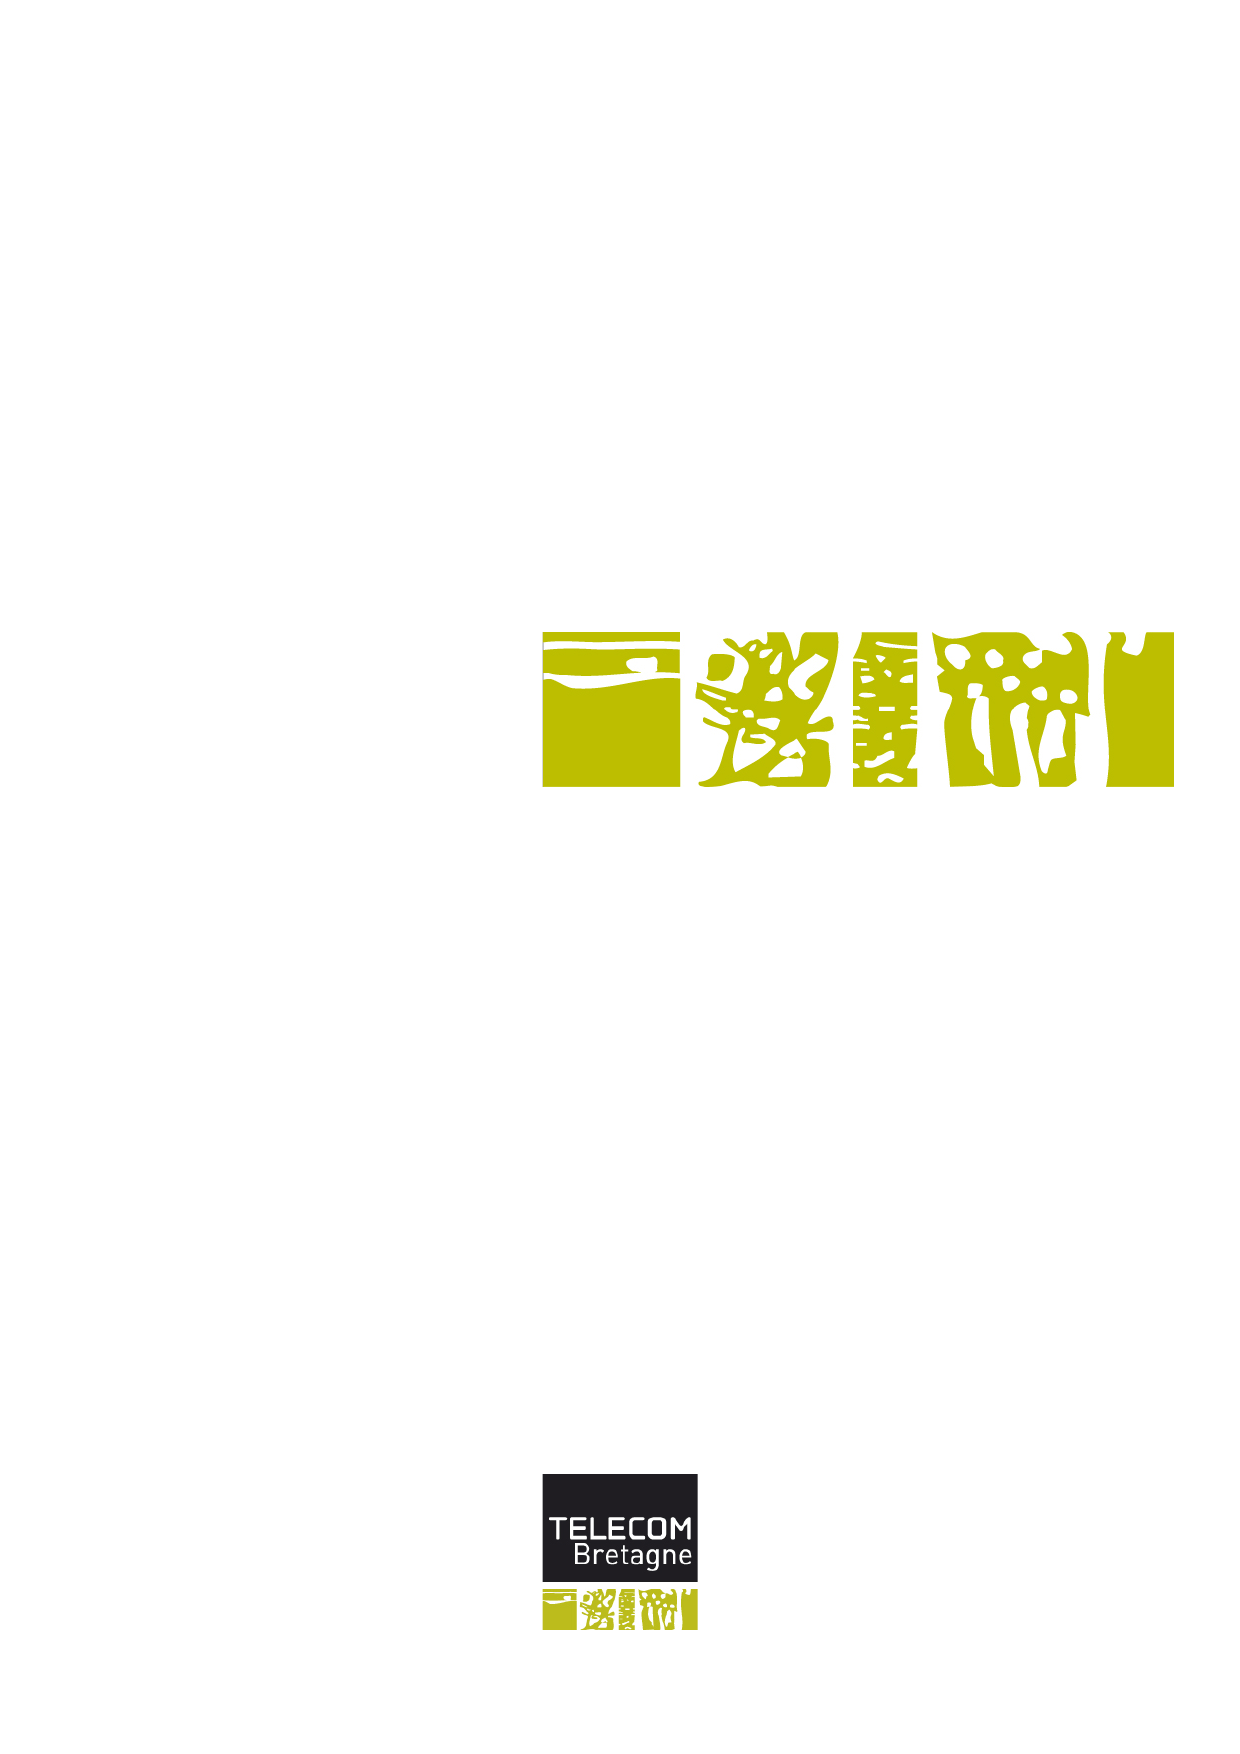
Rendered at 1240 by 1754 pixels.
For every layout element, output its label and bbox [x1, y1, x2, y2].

picture [542, 632, 1174, 787]
picture [542, 1474, 698, 1630]
